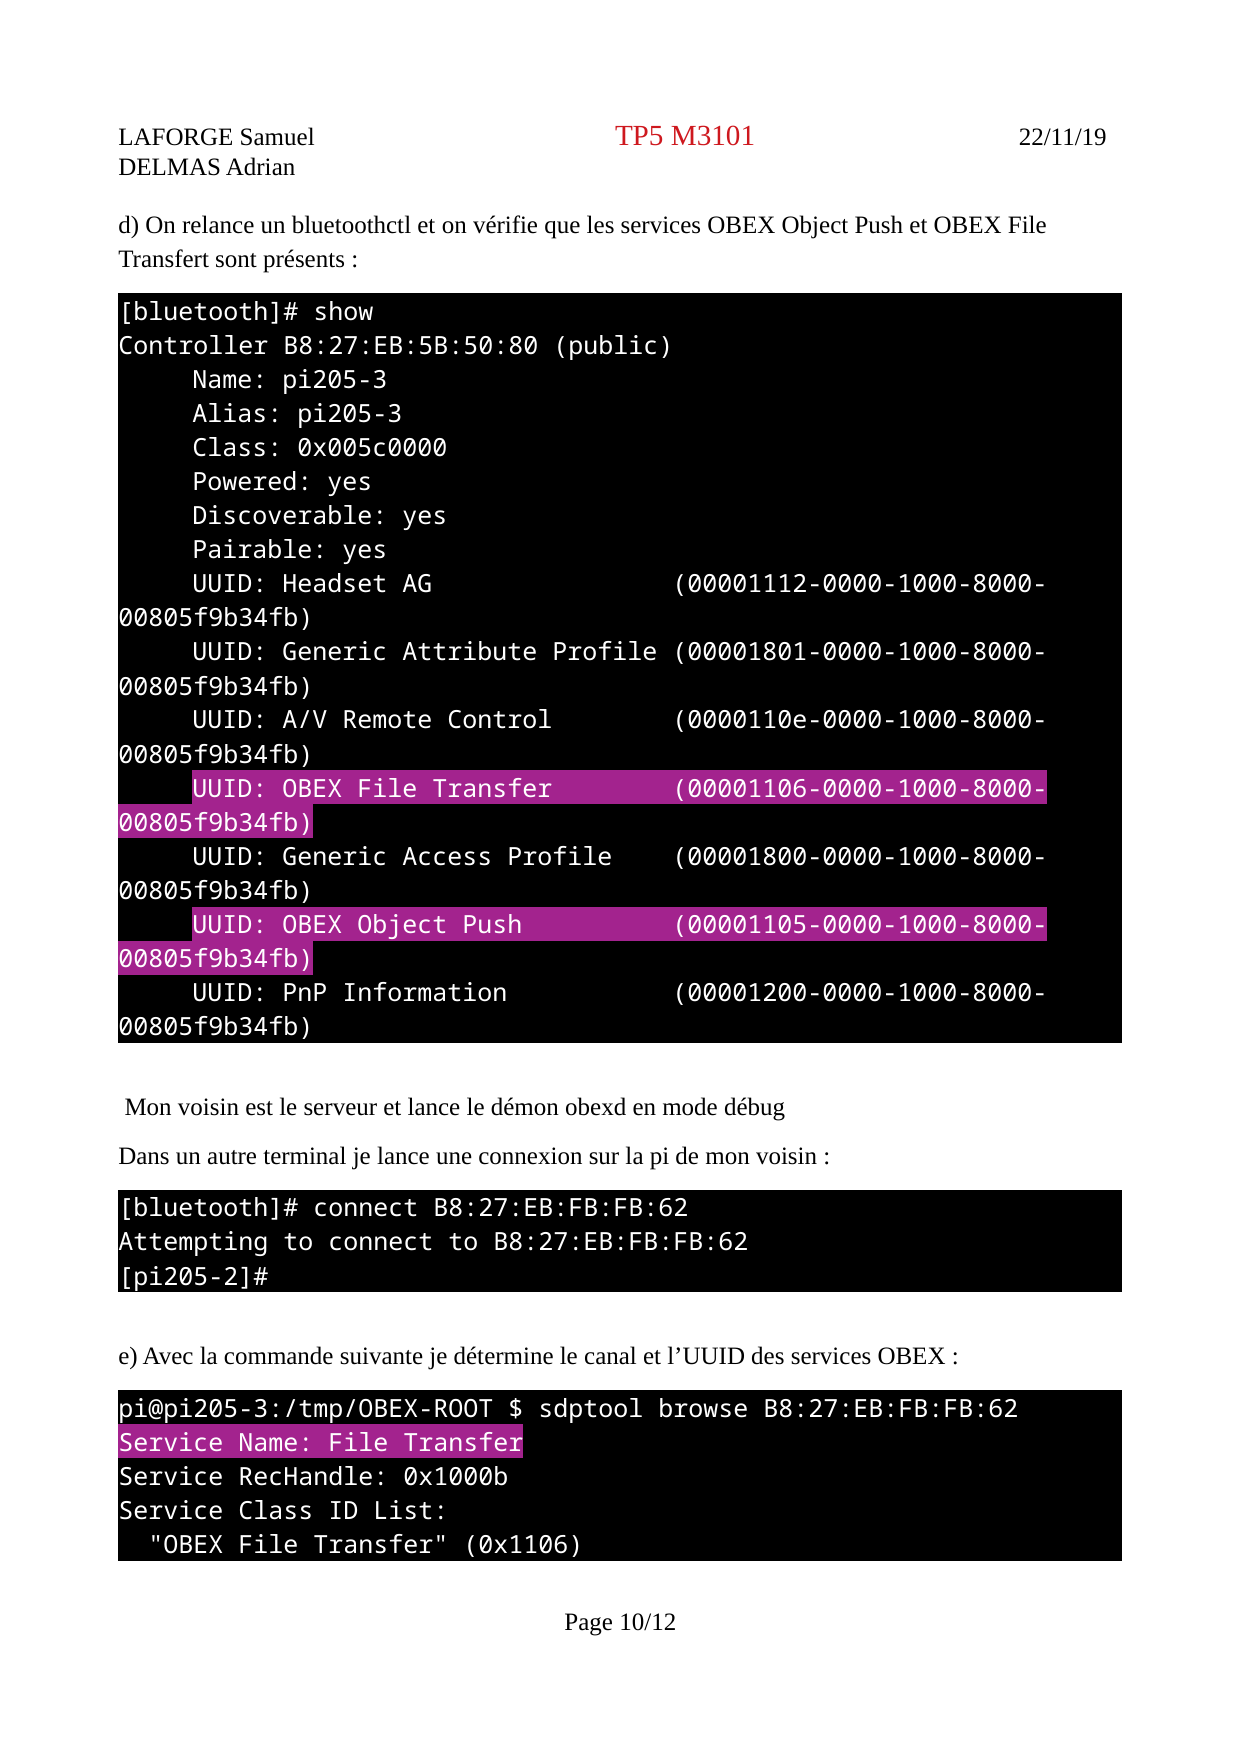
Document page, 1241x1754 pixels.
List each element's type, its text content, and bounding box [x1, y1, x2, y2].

text e) Avec la commande suivante je détermine le canal et l’UUID des services OBEX : [118, 1341, 1122, 1370]
text UUID: A/V Remote Control (0000110e-0000-1000-8000-00805f9b34fb) [118, 702, 1122, 770]
text Powered: yes [118, 464, 1122, 498]
text Discoverable: yes [118, 498, 1122, 532]
text Name: pi205-3 [118, 362, 1122, 396]
text Service RecHandle: 0x1000b [118, 1458, 1122, 1492]
text UUID: OBEX File Transfer (00001106-0000-1000-8000-00805f9b34fb) [118, 770, 1122, 838]
text UUID: Headset AG (00001112-0000-1000-8000-00805f9b34fb) [118, 566, 1122, 634]
text d) On relance un bluetoothctl et on vérifie que les services OBEX Object Push et OBEX File Transfert sont présents : [118, 210, 1122, 273]
text Mon voisin est le serveur et lance le démon obexd en mode débug [118, 1092, 1122, 1121]
text "OBEX File Transfer" (0x1106) [118, 1527, 1122, 1561]
text UUID: Generic Attribute Profile (00001801-0000-1000-8000-00805f9b34fb) [118, 634, 1122, 702]
text Attempting to connect to B8:27:EB:FB:FB:62 [118, 1224, 1122, 1258]
text Dans un autre terminal je lance une connexion sur la pi de mon voisin : [118, 1141, 1122, 1170]
text pi@pi205-3:/tmp/OBEX-ROOT $ sdptool browse B8:27:EB:FB:FB:62 [118, 1390, 1122, 1424]
text Service Class ID List: [118, 1492, 1122, 1527]
text [pi205-2]# [118, 1258, 1122, 1292]
text [bluetooth]# connect B8:27:EB:FB:FB:62 [118, 1190, 1122, 1224]
text Controller B8:27:EB:5B:50:80 (public) [118, 327, 1122, 362]
text Service Name: File Transfer [118, 1424, 1122, 1458]
text UUID: OBEX Object Push (00001105-0000-1000-8000-00805f9b34fb) [118, 907, 1122, 975]
text UUID: Generic Access Profile (00001800-0000-1000-8000-00805f9b34fb) [118, 838, 1122, 907]
text [bluetooth]# show [118, 293, 1122, 327]
text Alias: pi205-3 [118, 396, 1122, 430]
text Pairable: yes [118, 532, 1122, 566]
text UUID: PnP Information (00001200-0000-1000-8000-00805f9b34fb) [118, 975, 1122, 1043]
text Class: 0x005c0000 [118, 430, 1122, 464]
